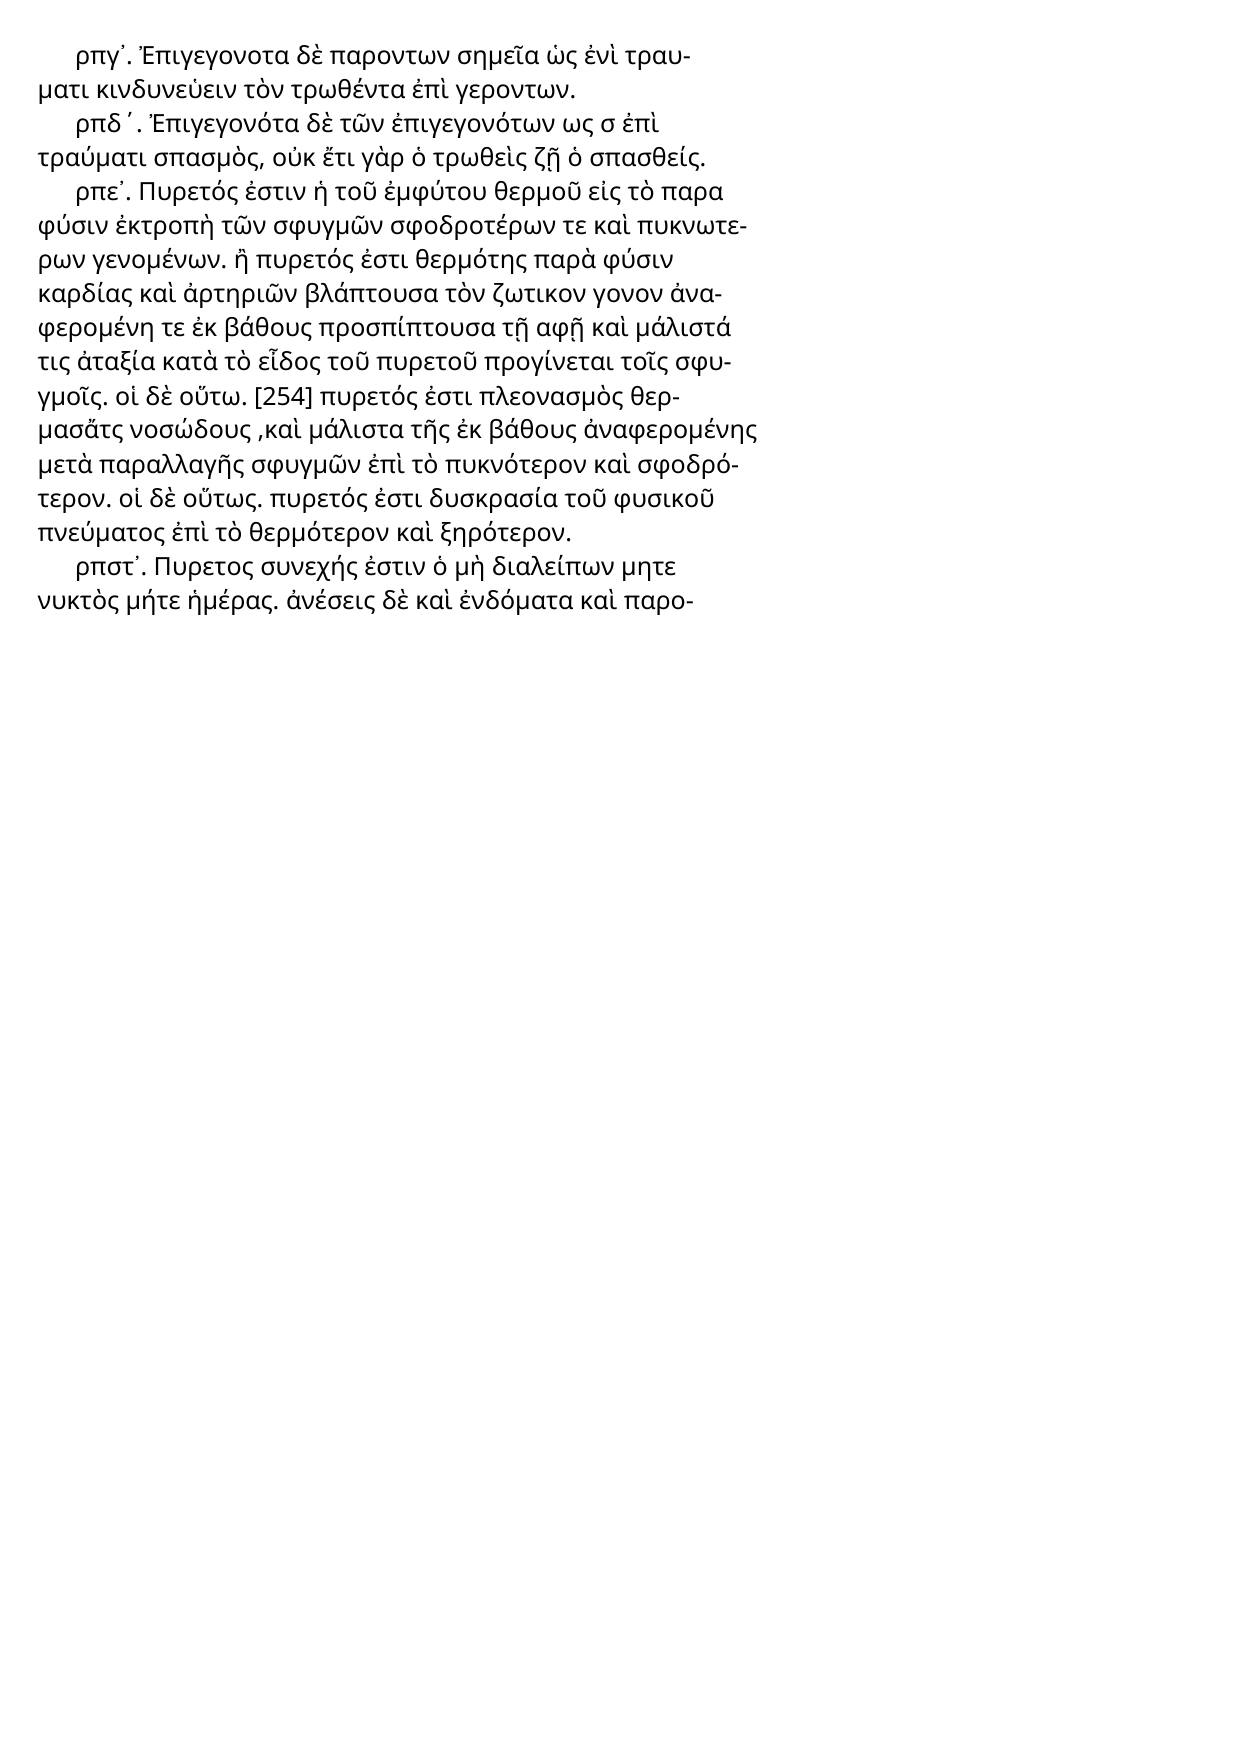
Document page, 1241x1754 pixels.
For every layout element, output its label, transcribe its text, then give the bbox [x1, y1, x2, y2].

text ρπε᾽. Πυρετός ἐστιν ἡ τοῦ ἐμφύτου θερμοῦ εἰς τὸ παρα φύσιν ἐκτροπὴ τῶν σφυγμῶν σφοδροτέρων τε καὶ πυκνωτε- ρων γενομένων. ἢ πυρετός ἐστι θερμότης παρὰ φύσιν καρδίας καὶ ἀρτηριῶν βλάπτουσα τὸν ζωτικον γονον ἀνα- φερομένη τε ἐκ βάθους προσπίπτουσα τῇ αφῇ καὶ μάλιστά τις ἀταξία κατὰ τὸ εἶδος τοῦ πυρετοῦ προγίνεται τοῖς σφυ- γμοῖς. οἱ δὲ οὕτω. [254] πυρετός ἐστι πλεονασμὸς θερ- μασἄτς νοσώδους ,καὶ μάλιστα τῆς ἐκ βάθους ἀναφερομένης μετὰ παραλλαγῆς σφυγμῶν ἐπὶ τὸ πυκνότερον καὶ σφοδρό- τερον. οἱ δὲ οὕτως. πυρετός ἐστι δυσκρασία τοῦ φυσικοῦ πνεύματος ἐπὶ τὸ θερμότερον καὶ ξηρότερον. [37, 174, 1203, 548]
text ρπστ᾽. Πυρετος συνεχής ἐστιν ὁ μὴ διαλείπων μητε νυκτὸς μήτε ἡμέρας. ἀνέσεις δὲ καὶ ἐνδόματα καὶ παρο- [37, 548, 1203, 617]
text ρπδ΄. Ἐπιγεγονότα δὲ τῶν ἐπιγεγονότων ως σ ἐπὶ τραύματι σπασμὸς, οὐκ ἔτι γὰρ ὁ τρωθεὶς ζῇ ὁ σπασθείς. [37, 106, 1203, 174]
text ρπγ᾽. Ἐπιγεγονοτα δὲ παροντων σημεῖα ὡς ἐνὶ τραυ- ματι κινδυνεὑειν τὸν τρωθέντα ἐπὶ γεροντων. [37, 37, 1203, 106]
